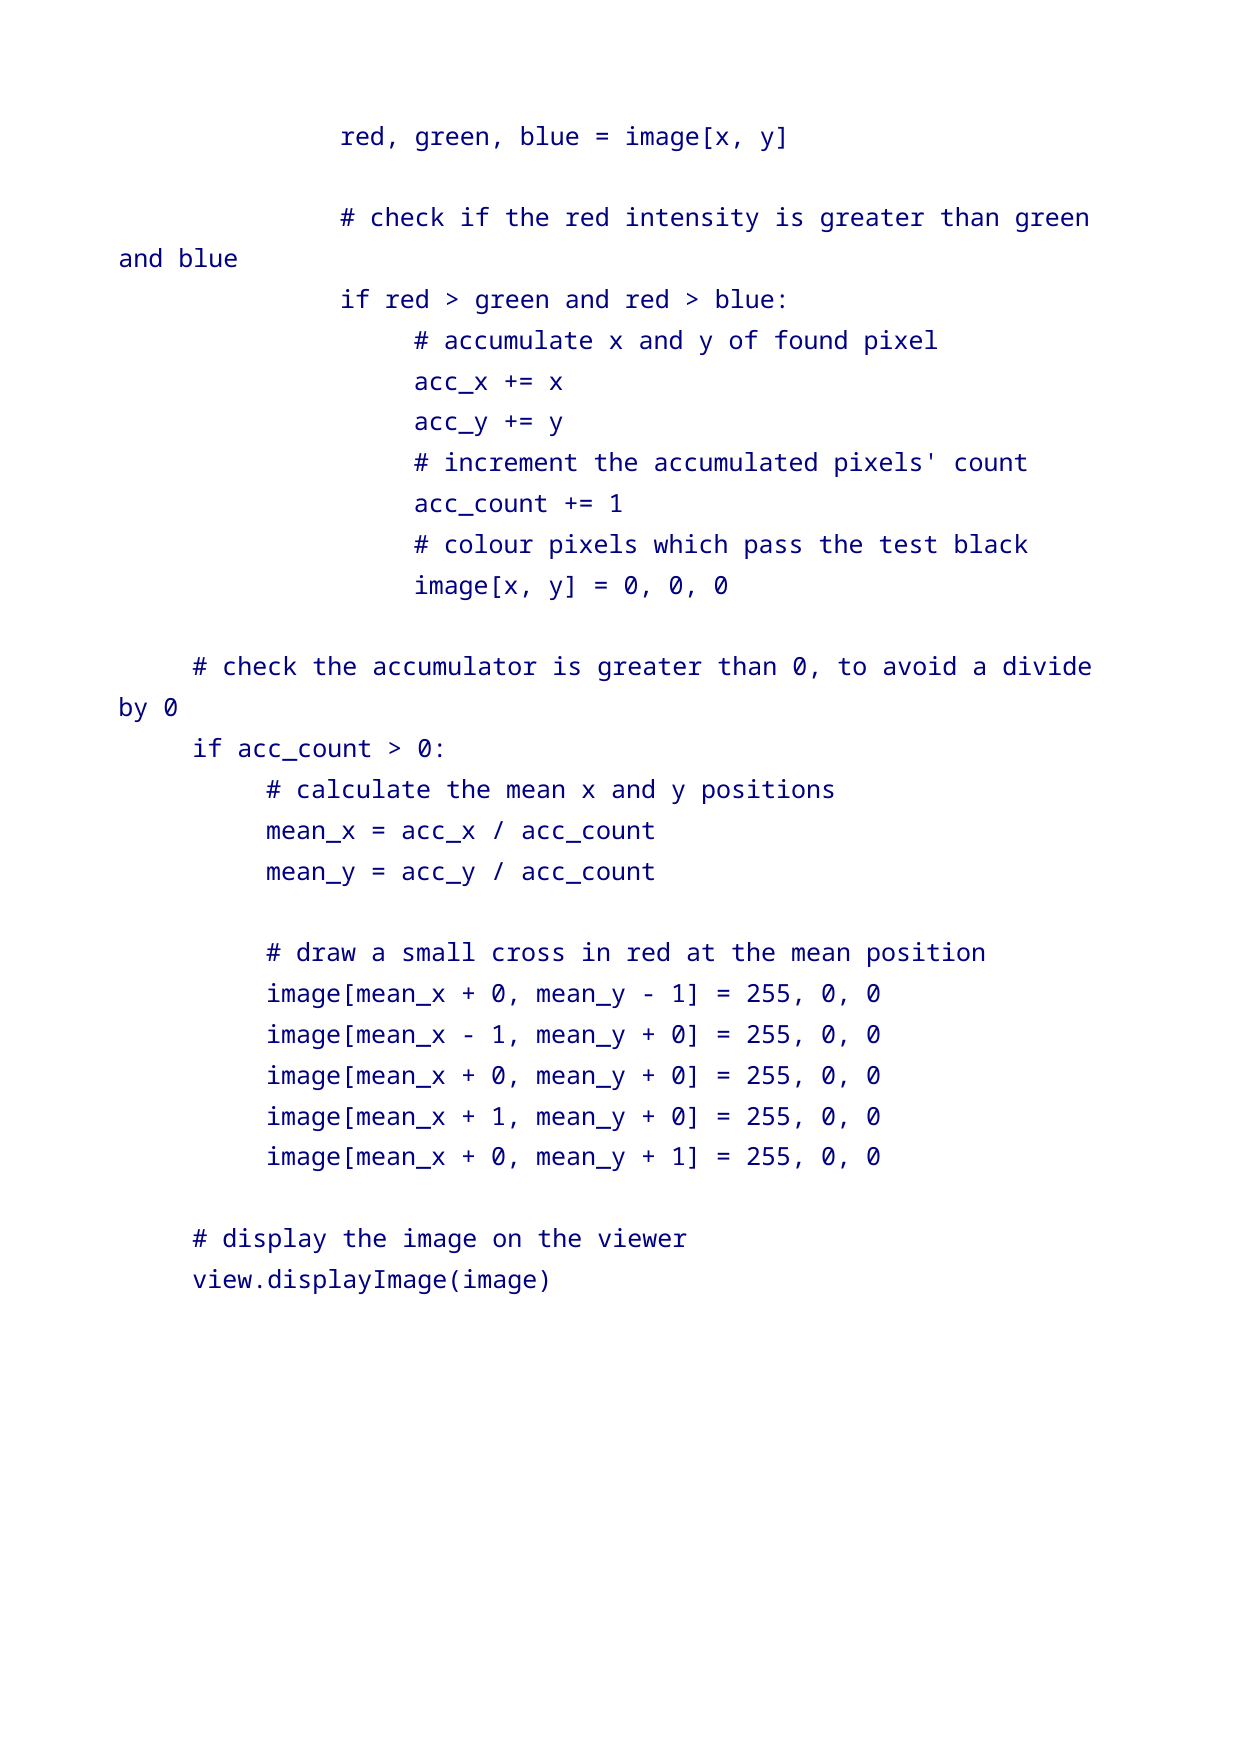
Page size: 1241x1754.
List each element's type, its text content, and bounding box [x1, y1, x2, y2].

text mean_y = acc_y / acc_count [118, 853, 1122, 887]
text # accumulate x and y of found pixel [118, 322, 1122, 356]
text mean_x = acc_x / acc_count [118, 812, 1122, 846]
text image[mean_x + 0, mean_y + 1] = 255, 0, 0 [118, 1139, 1122, 1173]
text image[mean_x + 0, mean_y - 1] = 255, 0, 0 [118, 976, 1122, 1010]
text # colour pixels which pass the test black [118, 526, 1122, 561]
text acc_x += x [118, 363, 1122, 397]
text image[x, y] = 0, 0, 0 [118, 567, 1122, 601]
text # display the image on the viewer [118, 1221, 1122, 1255]
text red, green, blue = image[x, y] [118, 118, 1122, 152]
text image[mean_x - 1, mean_y + 0] = 255, 0, 0 [118, 1016, 1122, 1051]
text # increment the accumulated pixels' count [118, 445, 1122, 479]
text if red > green and red > blue: [118, 281, 1122, 316]
text # draw a small cross in red at the mean position [118, 935, 1122, 969]
text image[mean_x + 0, mean_y + 0] = 255, 0, 0 [118, 1057, 1122, 1091]
text # check the accumulator is greater than 0, to avoid a divide by 0 [118, 649, 1122, 724]
text acc_y += y [118, 404, 1122, 438]
text acc_count += 1 [118, 486, 1122, 520]
text # check if the red intensity is greater than green and blue [118, 200, 1122, 275]
text image[mean_x + 1, mean_y + 0] = 255, 0, 0 [118, 1098, 1122, 1132]
text view.displayImage(image) [118, 1261, 1122, 1296]
text if acc_count > 0: [118, 731, 1122, 765]
text # calculate the mean x and y positions [118, 771, 1122, 806]
